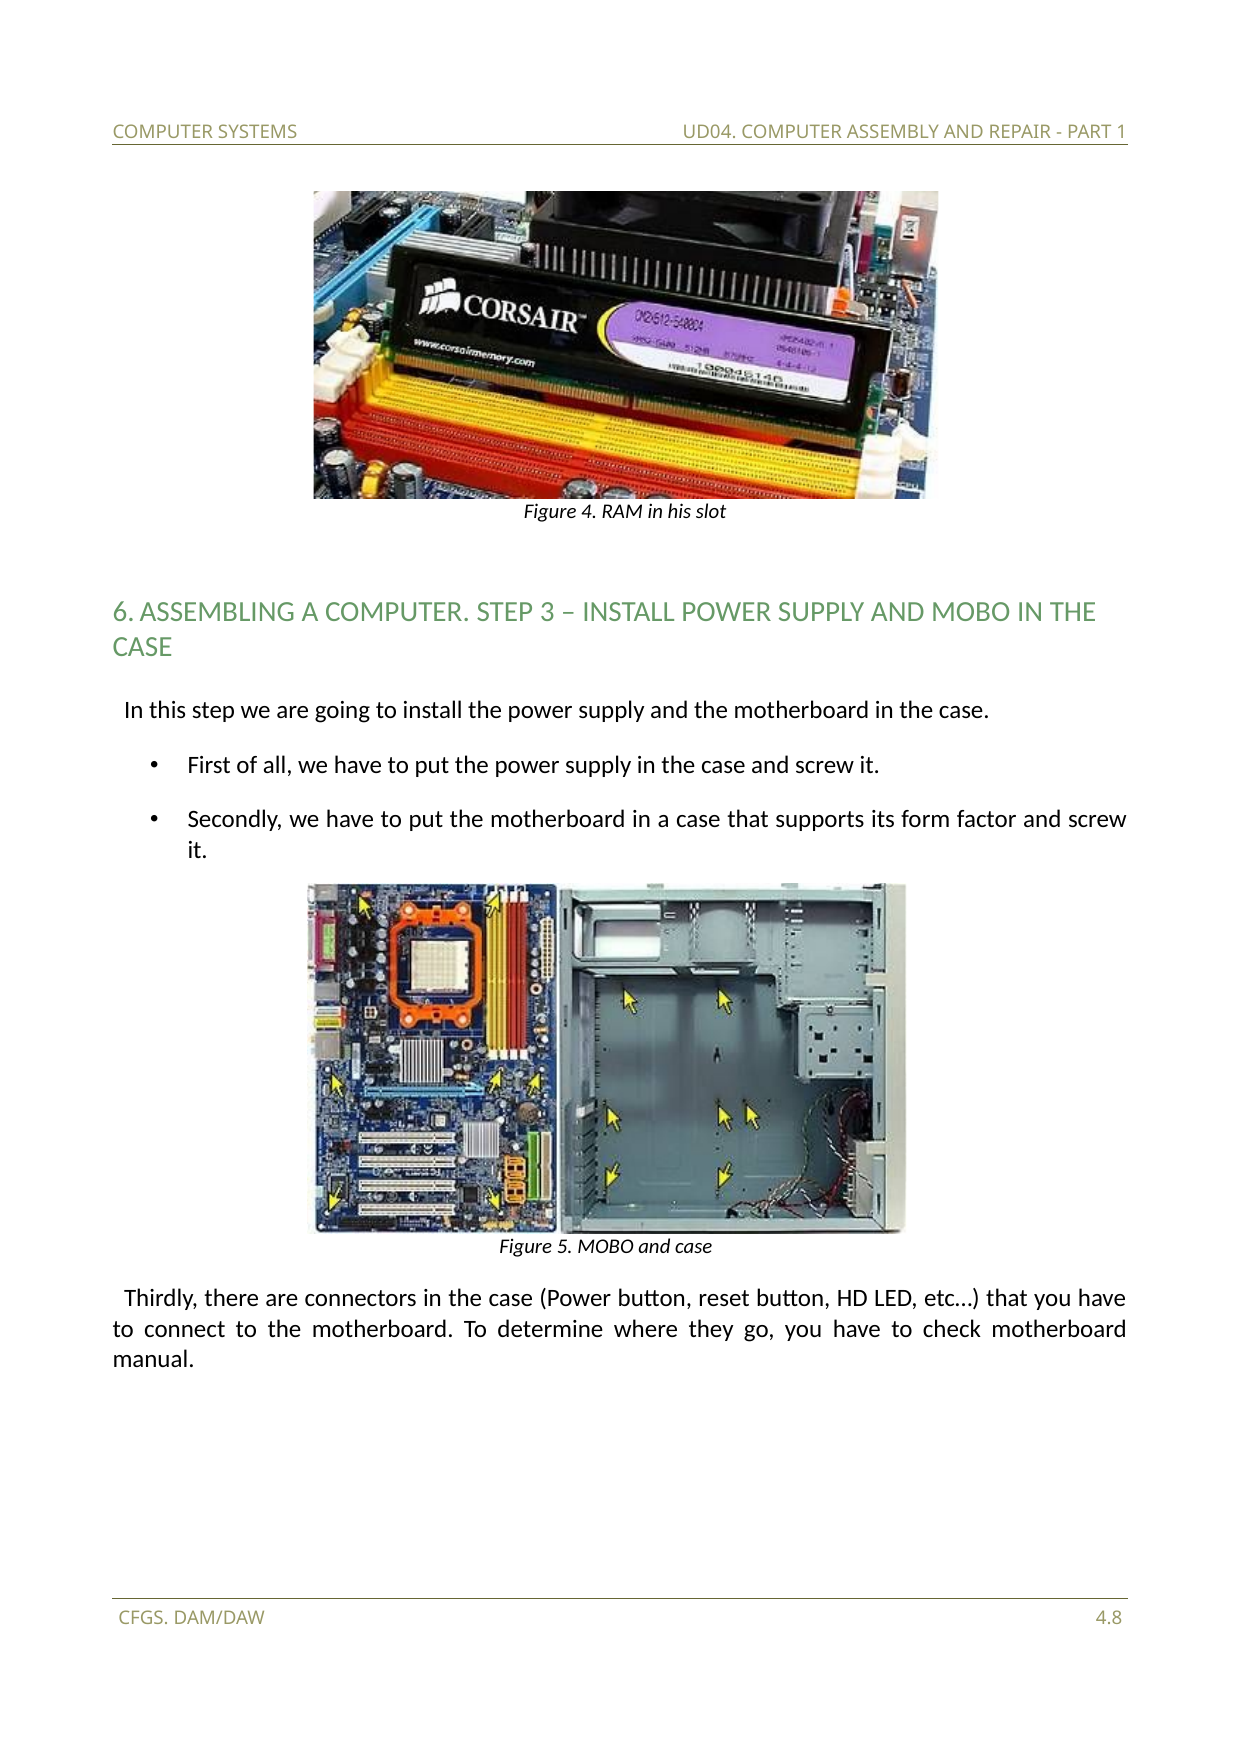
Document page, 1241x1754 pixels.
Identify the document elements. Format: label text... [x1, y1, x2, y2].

text In this step we are going to install the power supply and the motherboard in the case. [112, 694, 1128, 725]
text Thirdly, there are connectors in the case (Power button, reset button, HD LED, etc…) that you have to connect to the motherboard. To determine where they go, you have to check motherboard manual. [112, 889, 1128, 1374]
picture [313, 191, 939, 499]
text Figure 5. MOBO and case [307, 1234, 906, 1259]
picture [307, 883, 907, 1234]
list Secondly, we have to put the motherboard in a case that supports its form factor and screw it. [150, 804, 1128, 865]
text Figure 4. RAM in his slot [290, 203, 962, 524]
subtitle Assembling a computer. Step 3 – Install power supply and MOBO in the case [112, 593, 1128, 664]
list First of all, we have to put the power supply in the case and screw it. [150, 749, 1128, 779]
